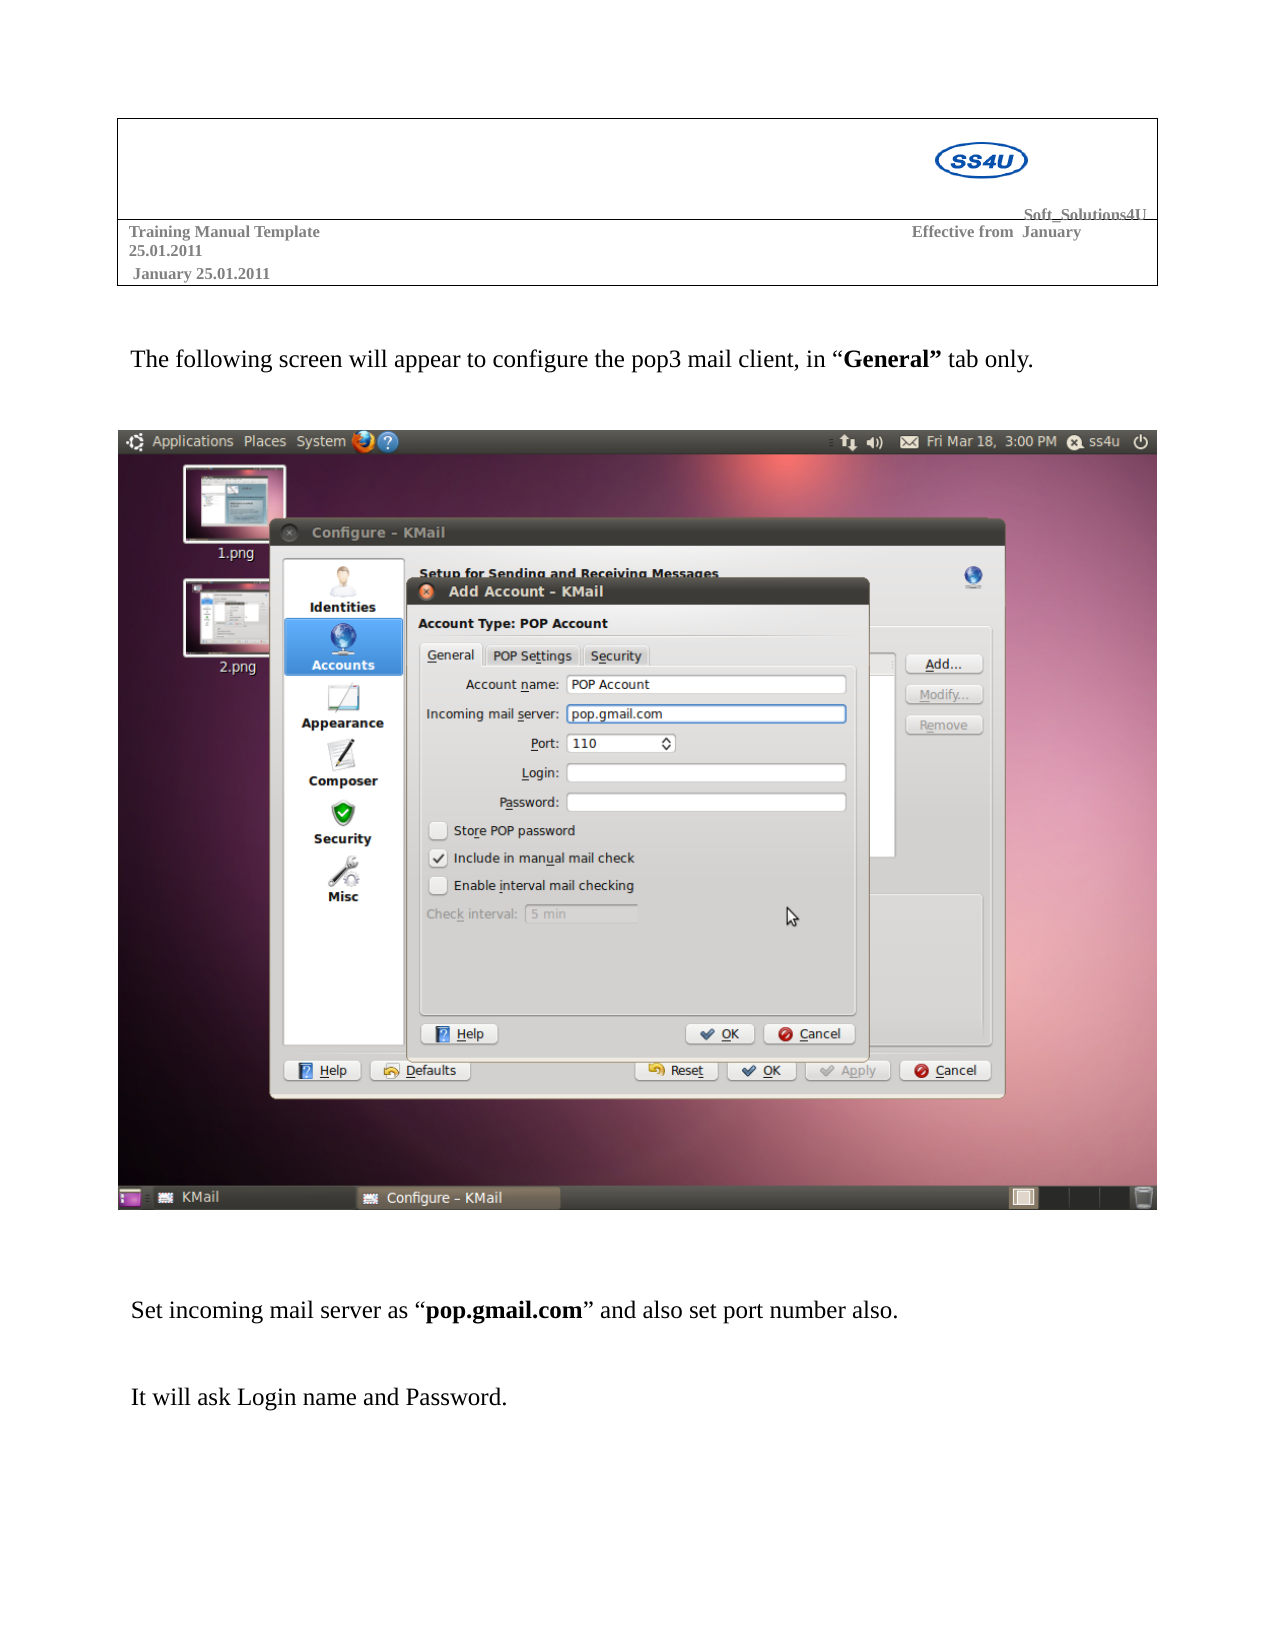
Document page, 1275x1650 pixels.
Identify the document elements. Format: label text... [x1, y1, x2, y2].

table_cell Training Manual Template Effective from January 25.01.2011 January 25.01.2011 [118, 220, 1157, 285]
text Set incoming mail server as “pop.gmail.com” and also set port number also. [118, 1296, 1157, 1324]
text The following screen will appear to configure the pop3 mail client, in “General” tab only. [118, 344, 1157, 373]
picture [118, 430, 1157, 1210]
text It will ask Login name and Password. [118, 1382, 1157, 1411]
picture [926, 140, 1118, 179]
table_header Soft_Solutions4U Quality System Procedure [118, 119, 1157, 218]
